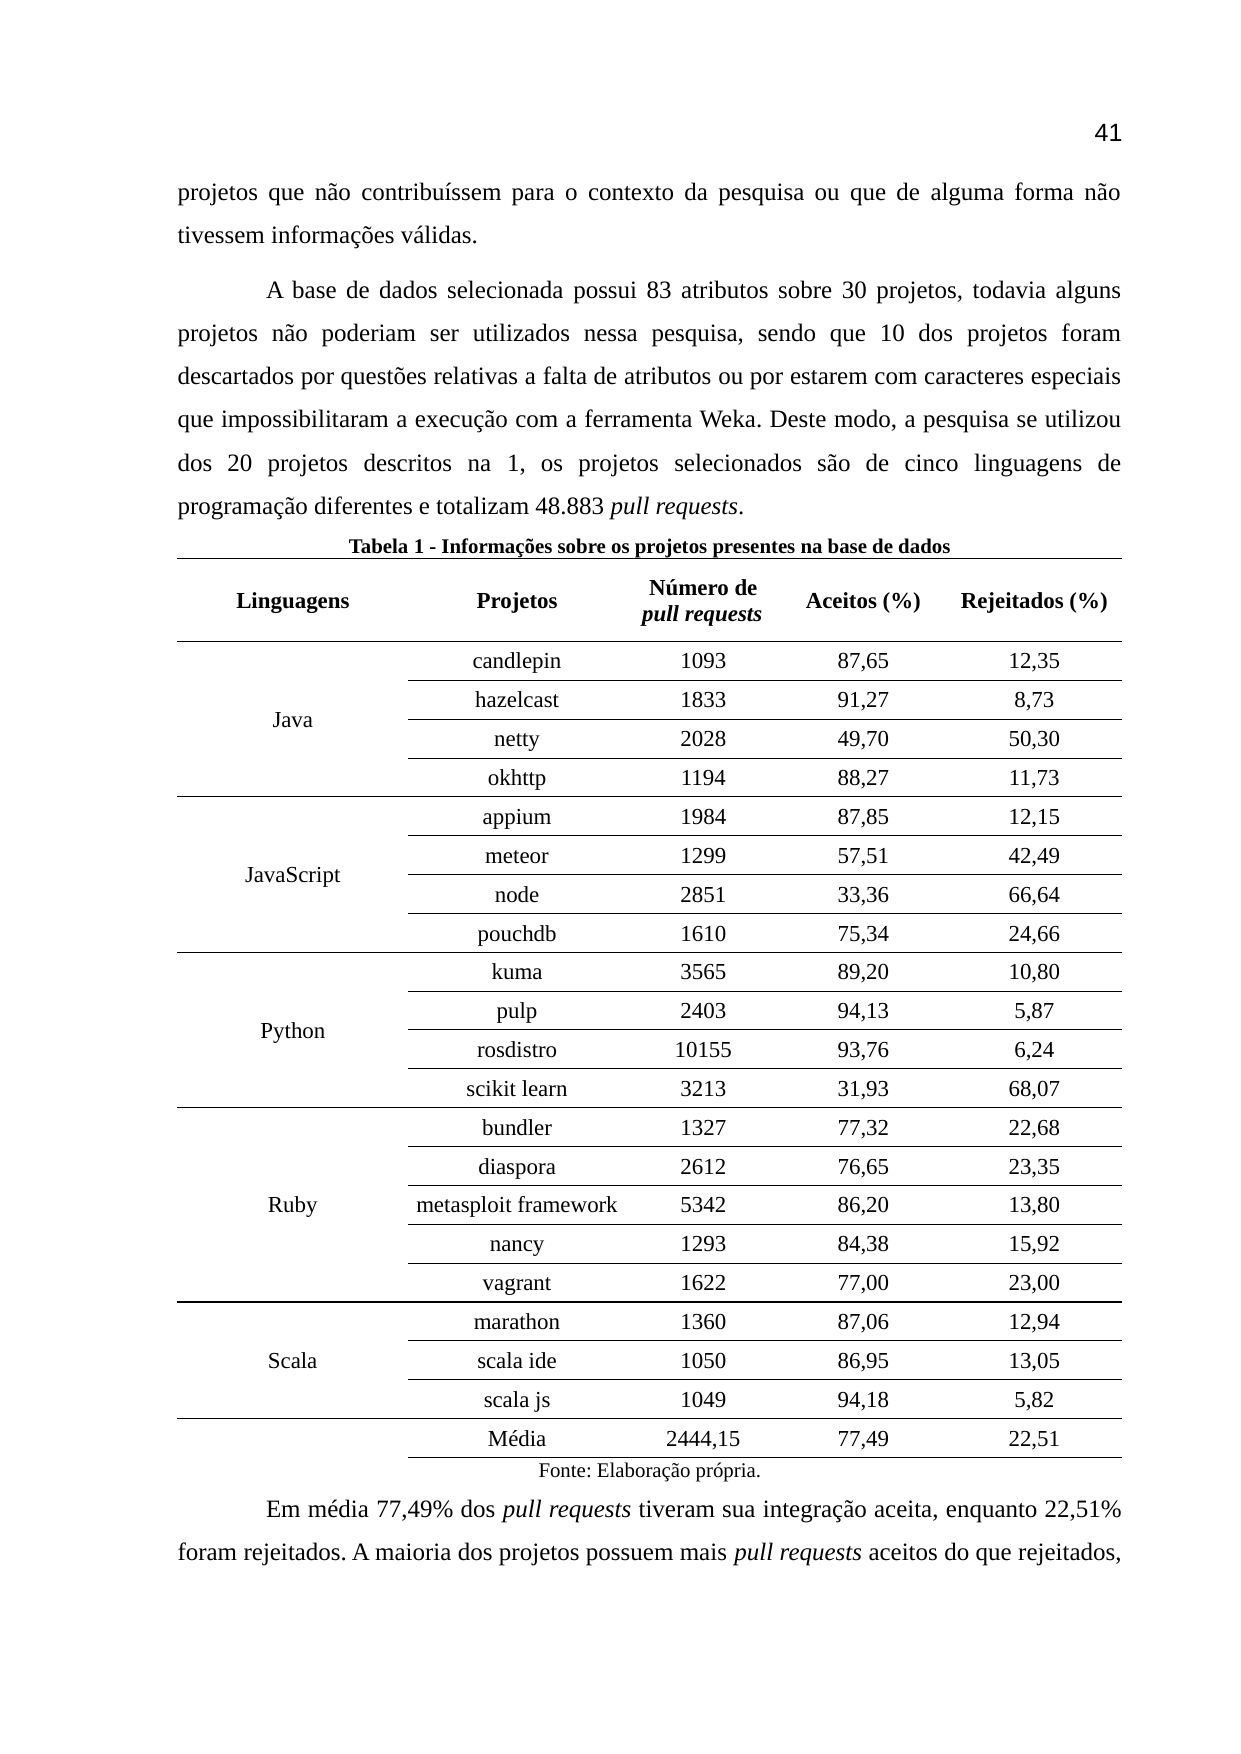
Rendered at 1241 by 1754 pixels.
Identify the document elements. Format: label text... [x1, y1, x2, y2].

table_cell 22,68 [946, 1108, 1122, 1146]
table_cell 5342 [626, 1186, 780, 1224]
table_cell 1049 [626, 1380, 780, 1418]
table_cell Ruby [177, 1108, 408, 1301]
table_cell 84,38 [780, 1225, 946, 1262]
table_cell 2851 [626, 875, 780, 913]
table_cell 10155 [626, 1030, 780, 1068]
table_cell 15,92 [946, 1225, 1122, 1262]
table_cell scala ide [408, 1341, 626, 1379]
table_cell 31,93 [780, 1069, 946, 1107]
table_cell Média [408, 1419, 626, 1457]
table_cell 8,73 [946, 681, 1122, 718]
table_cell 1622 [626, 1264, 780, 1301]
table_cell vagrant [408, 1264, 626, 1301]
table_cell 2444,15 [626, 1419, 780, 1457]
table_cell nancy [408, 1225, 626, 1262]
table_cell 2028 [626, 720, 780, 757]
table_cell scikit learn [408, 1069, 626, 1107]
table_cell bundler [408, 1108, 626, 1146]
table_cell metasploit framework [408, 1186, 626, 1224]
table_cell 77,49 [780, 1419, 946, 1457]
table_cell 5,87 [946, 992, 1122, 1029]
table_cell 76,65 [780, 1147, 946, 1185]
table_header Aceitos (%) [780, 559, 946, 641]
table_cell Java [177, 642, 408, 796]
table_header Projetos [408, 559, 626, 641]
table_cell 89,20 [780, 953, 946, 991]
table_cell appium [408, 797, 626, 835]
table_cell 13,05 [946, 1341, 1122, 1379]
table_cell 13,80 [946, 1186, 1122, 1224]
table_cell 12,94 [946, 1303, 1122, 1340]
table_header Linguagens [177, 559, 408, 641]
text Tabela 1 - Informações sobre os projetos presentes na base de dados [177, 534, 1122, 558]
table_cell 3213 [626, 1069, 780, 1107]
table_cell 42,49 [946, 836, 1122, 874]
table_cell 1360 [626, 1303, 780, 1340]
table_cell 10,80 [946, 953, 1122, 991]
table_cell okhttp [408, 759, 626, 796]
table_cell 68,07 [946, 1069, 1122, 1107]
table_cell 23,00 [946, 1264, 1122, 1301]
table_cell 2403 [626, 992, 780, 1029]
table_cell rosdistro [408, 1030, 626, 1068]
table_cell 1293 [626, 1225, 780, 1262]
table_cell 11,73 [946, 759, 1122, 796]
table_cell 1194 [626, 759, 780, 796]
text Fonte: Elaboração própria. [177, 1458, 1122, 1482]
table_cell kuma [408, 953, 626, 991]
table_cell meteor [408, 836, 626, 874]
text A base de dados selecionada possui 83 atributos sobre 30 projetos, todavia alguns projetos não poderiam ser utilizados nessa pesquisa, sendo que 10 dos projetos foram descartados por questões relativas a falta de atributos ou por estarem com caracteres especiais que impossibilitaram a execução com a ferramenta Weka. Deste modo, a pesquisa se utilizou dos 20 projetos descritos na Tabela 1, os projetos selecionados são de cinco linguagens de programação diferentes e totalizam 48.883 pull requests. [177, 275, 1122, 519]
table_cell 2612 [626, 1147, 780, 1185]
table_cell 66,64 [946, 875, 1122, 913]
table_cell candlepin [408, 642, 626, 680]
table_cell pulp [408, 992, 626, 1029]
table_cell 87,06 [780, 1303, 946, 1340]
table_cell 75,34 [780, 914, 946, 952]
table_cell 12,15 [946, 797, 1122, 835]
table_cell 23,35 [946, 1147, 1122, 1185]
table_cell 77,00 [780, 1264, 946, 1301]
table_cell 91,27 [780, 681, 946, 718]
table_cell 3565 [626, 953, 780, 991]
table_cell scala js [408, 1380, 626, 1418]
table_cell 1833 [626, 681, 780, 718]
table_cell JavaScript [177, 797, 408, 952]
table_cell 88,27 [780, 759, 946, 796]
table_cell 33,36 [780, 875, 946, 913]
table_cell 94,18 [780, 1380, 946, 1418]
table_cell 24,66 [946, 914, 1122, 952]
table_cell [177, 1419, 408, 1457]
table_cell 49,70 [780, 720, 946, 757]
table_cell 1327 [626, 1108, 780, 1146]
table_cell node [408, 875, 626, 913]
table_cell netty [408, 720, 626, 757]
table_cell marathon [408, 1303, 626, 1340]
table_cell hazelcast [408, 681, 626, 718]
table_cell Python [177, 953, 408, 1107]
table_cell 87,65 [780, 642, 946, 680]
table_cell 1050 [626, 1341, 780, 1379]
table_cell 1299 [626, 836, 780, 874]
table_cell 50,30 [946, 720, 1122, 757]
table_cell 1610 [626, 914, 780, 952]
table_cell 1984 [626, 797, 780, 835]
table_cell 93,76 [780, 1030, 946, 1068]
table_cell 86,95 [780, 1341, 946, 1379]
table_cell 87,85 [780, 797, 946, 835]
table_cell 1093 [626, 642, 780, 680]
table_cell pouchdb [408, 914, 626, 952]
table_cell 86,20 [780, 1186, 946, 1224]
table_header Número de pull requests [626, 559, 780, 641]
table_cell 5,82 [946, 1380, 1122, 1418]
table_cell 77,32 [780, 1108, 946, 1146]
table_cell 94,13 [780, 992, 946, 1029]
table_cell diaspora [408, 1147, 626, 1185]
table_cell 57,51 [780, 836, 946, 874]
text Em média 77,49% dos pull requests tiveram sua integração aceita, enquanto 22,51% foram rejeitados. A maioria dos projetos possuem mais pull requests aceitos do que rejeitados, [177, 1494, 1122, 1566]
table_cell 12,35 [946, 642, 1122, 680]
table_cell 6,24 [946, 1030, 1122, 1068]
table_header Rejeitados (%) [946, 559, 1122, 641]
table_cell Scala [177, 1303, 408, 1418]
text projetos que não contribuíssem para o contexto da pesquisa ou que de alguma forma não tivessem informações válidas. [177, 177, 1122, 249]
table_cell 22,51 [946, 1419, 1122, 1457]
